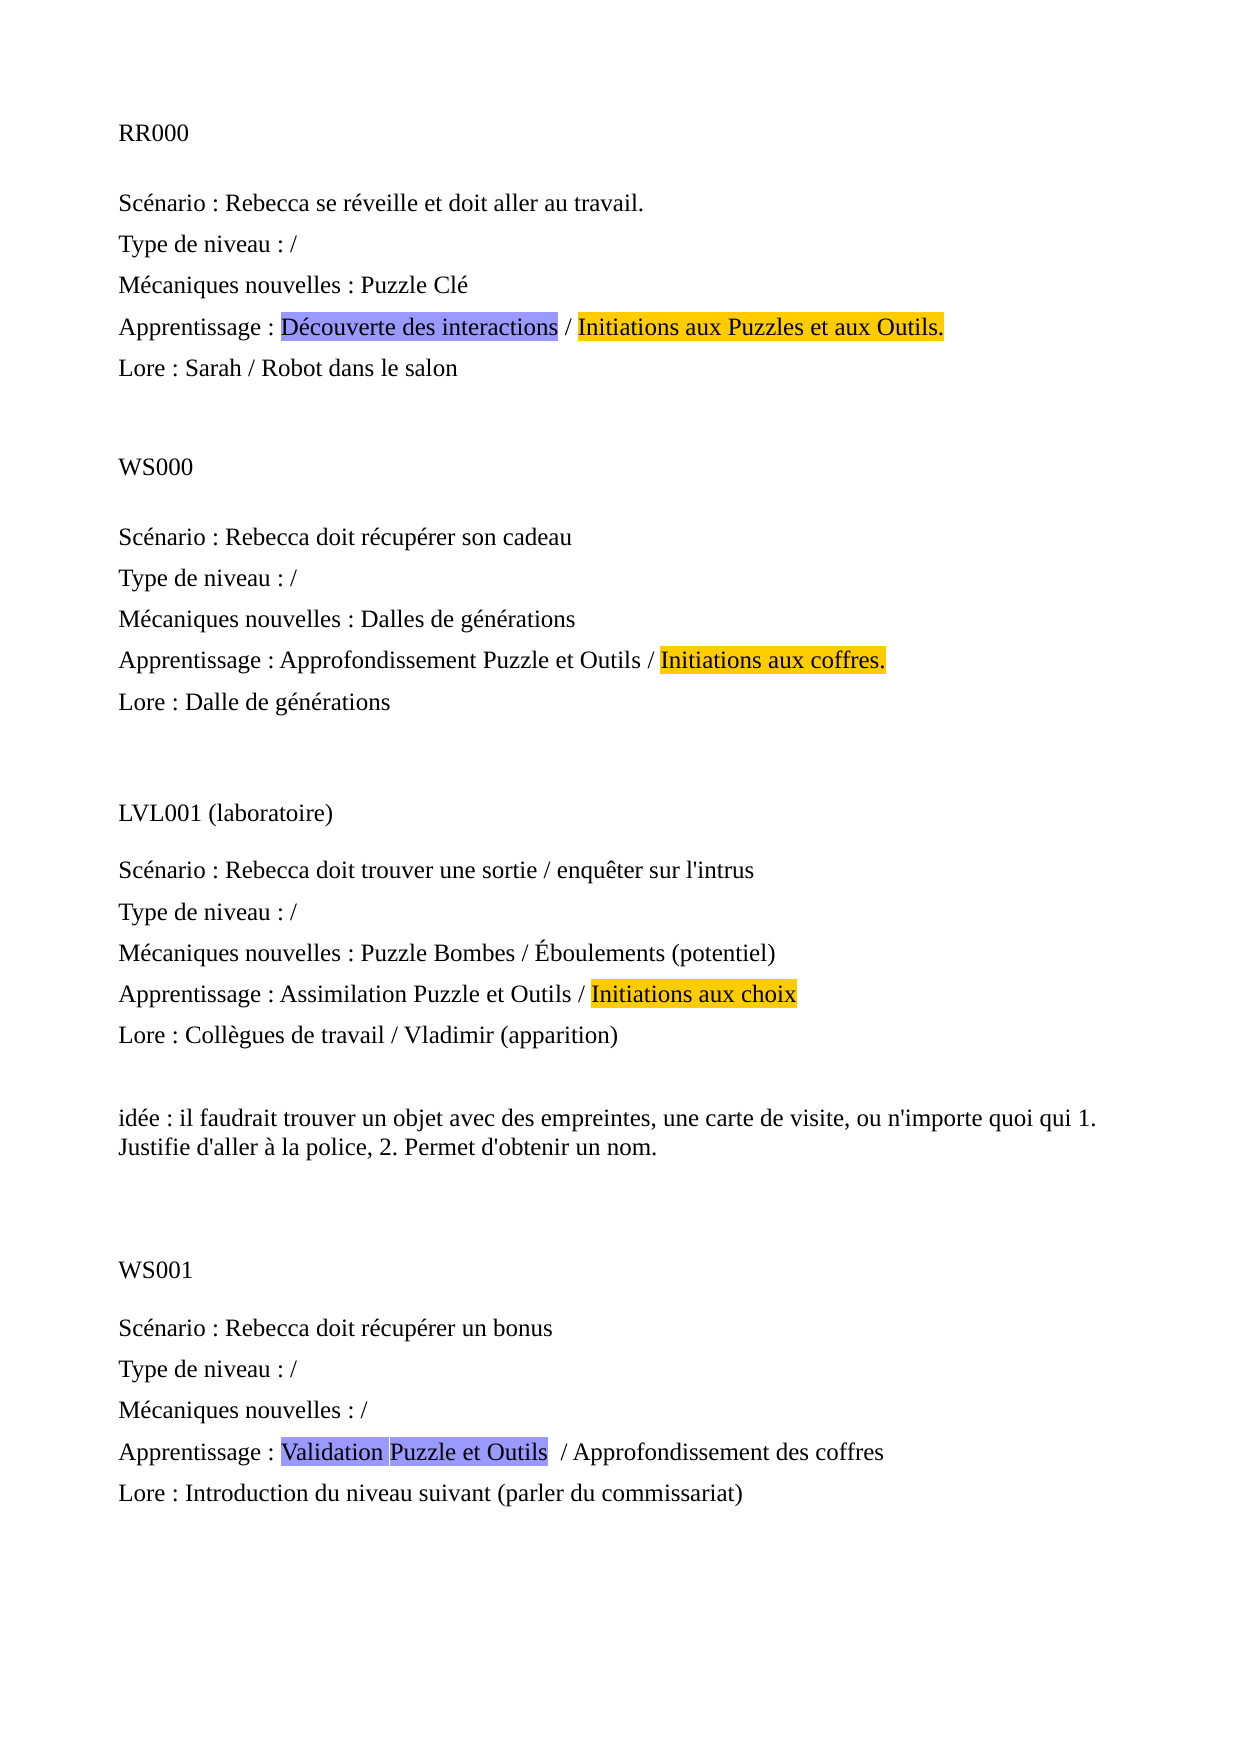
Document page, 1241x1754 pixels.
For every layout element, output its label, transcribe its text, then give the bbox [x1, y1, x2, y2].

text Type de niveau : / [118, 1354, 1122, 1383]
text Mécaniques nouvelles : Puzzle Clé [118, 271, 1122, 299]
text Type de niveau : / [118, 229, 1122, 258]
text LVL001 (laboratoire) [118, 798, 1122, 827]
text Mécaniques nouvelles : Dalles de générations [118, 604, 1122, 633]
text Type de niveau : / [118, 563, 1122, 592]
text Lore : Introduction du niveau suivant (parler du commissariat) [118, 1478, 1122, 1507]
text Apprentissage : Validation Puzzle et Outils / Approfondissement des coffres [118, 1437, 1122, 1466]
text WS000 [118, 423, 1122, 481]
text Apprentissage : Assimilation Puzzle et Outils / Initiations aux choix [118, 979, 1122, 1008]
text Type de niveau : / [118, 897, 1122, 926]
text WS001 [118, 1256, 1122, 1284]
text Mécaniques nouvelles : / [118, 1396, 1122, 1424]
text Scénario : Rebecca doit trouver une sortie / enquêter sur l'intrus [118, 827, 1122, 884]
text idée : il faudrait trouver un objet avec des empreintes, une carte de visite, ou n'importe quoi qui 1. Justifie d'aller à la police, 2. Permet d'obtenir un nom. [118, 1103, 1122, 1161]
text Scénario : Rebecca doit récupérer un bonus [118, 1284, 1122, 1342]
text Lore : Dalle de générations [118, 687, 1122, 744]
text Apprentissage : Approfondissement Puzzle et Outils / Initiations aux coffres. [118, 646, 1122, 674]
text RR000 [118, 118, 1122, 147]
text Apprentissage : Découverte des interactions / Initiations aux Puzzles et aux Outils. [118, 312, 1122, 341]
text Lore : Sarah / Robot dans le salon [118, 353, 1122, 411]
text Scénario : Rebecca doit récupérer son cadeau [118, 493, 1122, 551]
text Scénario : Rebecca se réveille et doit aller au travail. [118, 159, 1122, 217]
text Mécaniques nouvelles : Puzzle Bombes / Éboulements (potentiel) [118, 938, 1122, 967]
text Lore : Collègues de travail / Vladimir (apparition) [118, 1021, 1122, 1049]
